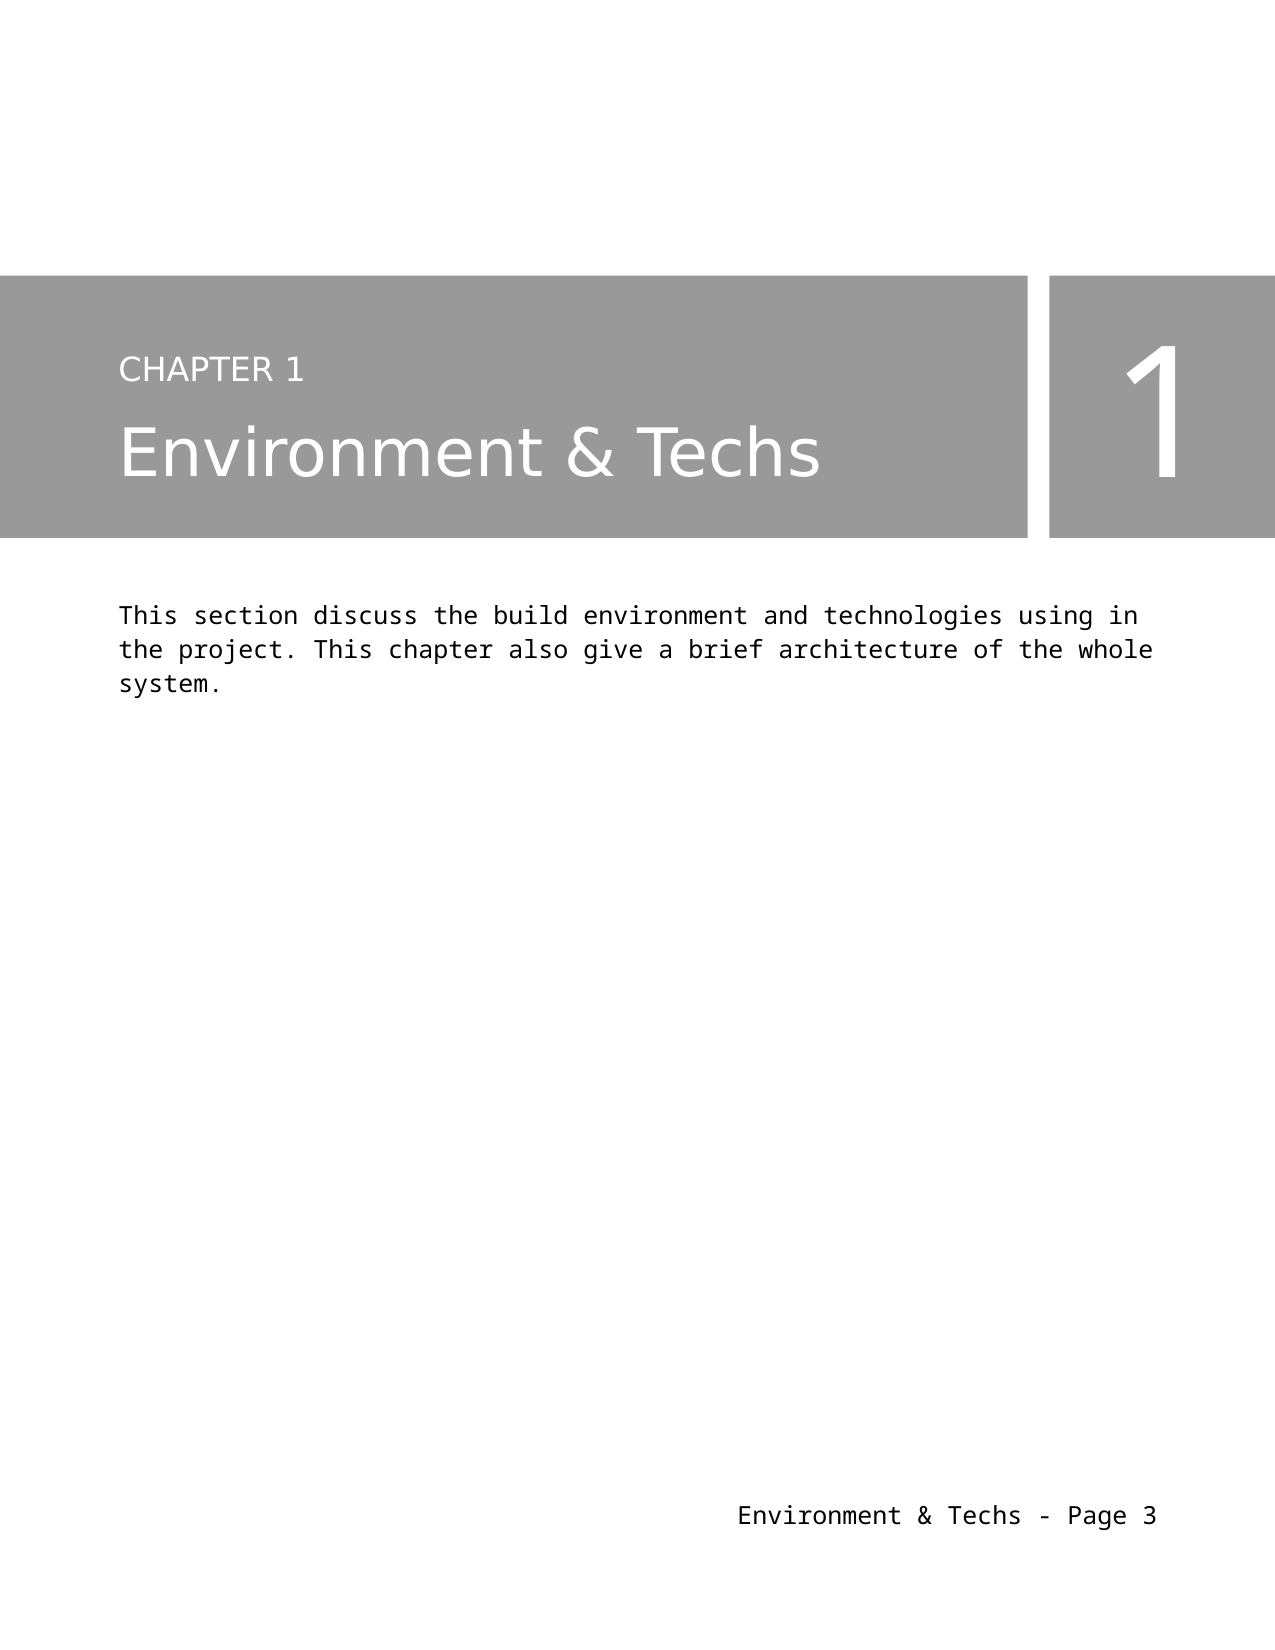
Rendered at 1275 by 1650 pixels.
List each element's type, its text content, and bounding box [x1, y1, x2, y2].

text This section discuss the build environment and technologies using in the project. This chapter also give a brief architecture of the whole system. [118, 598, 1157, 700]
